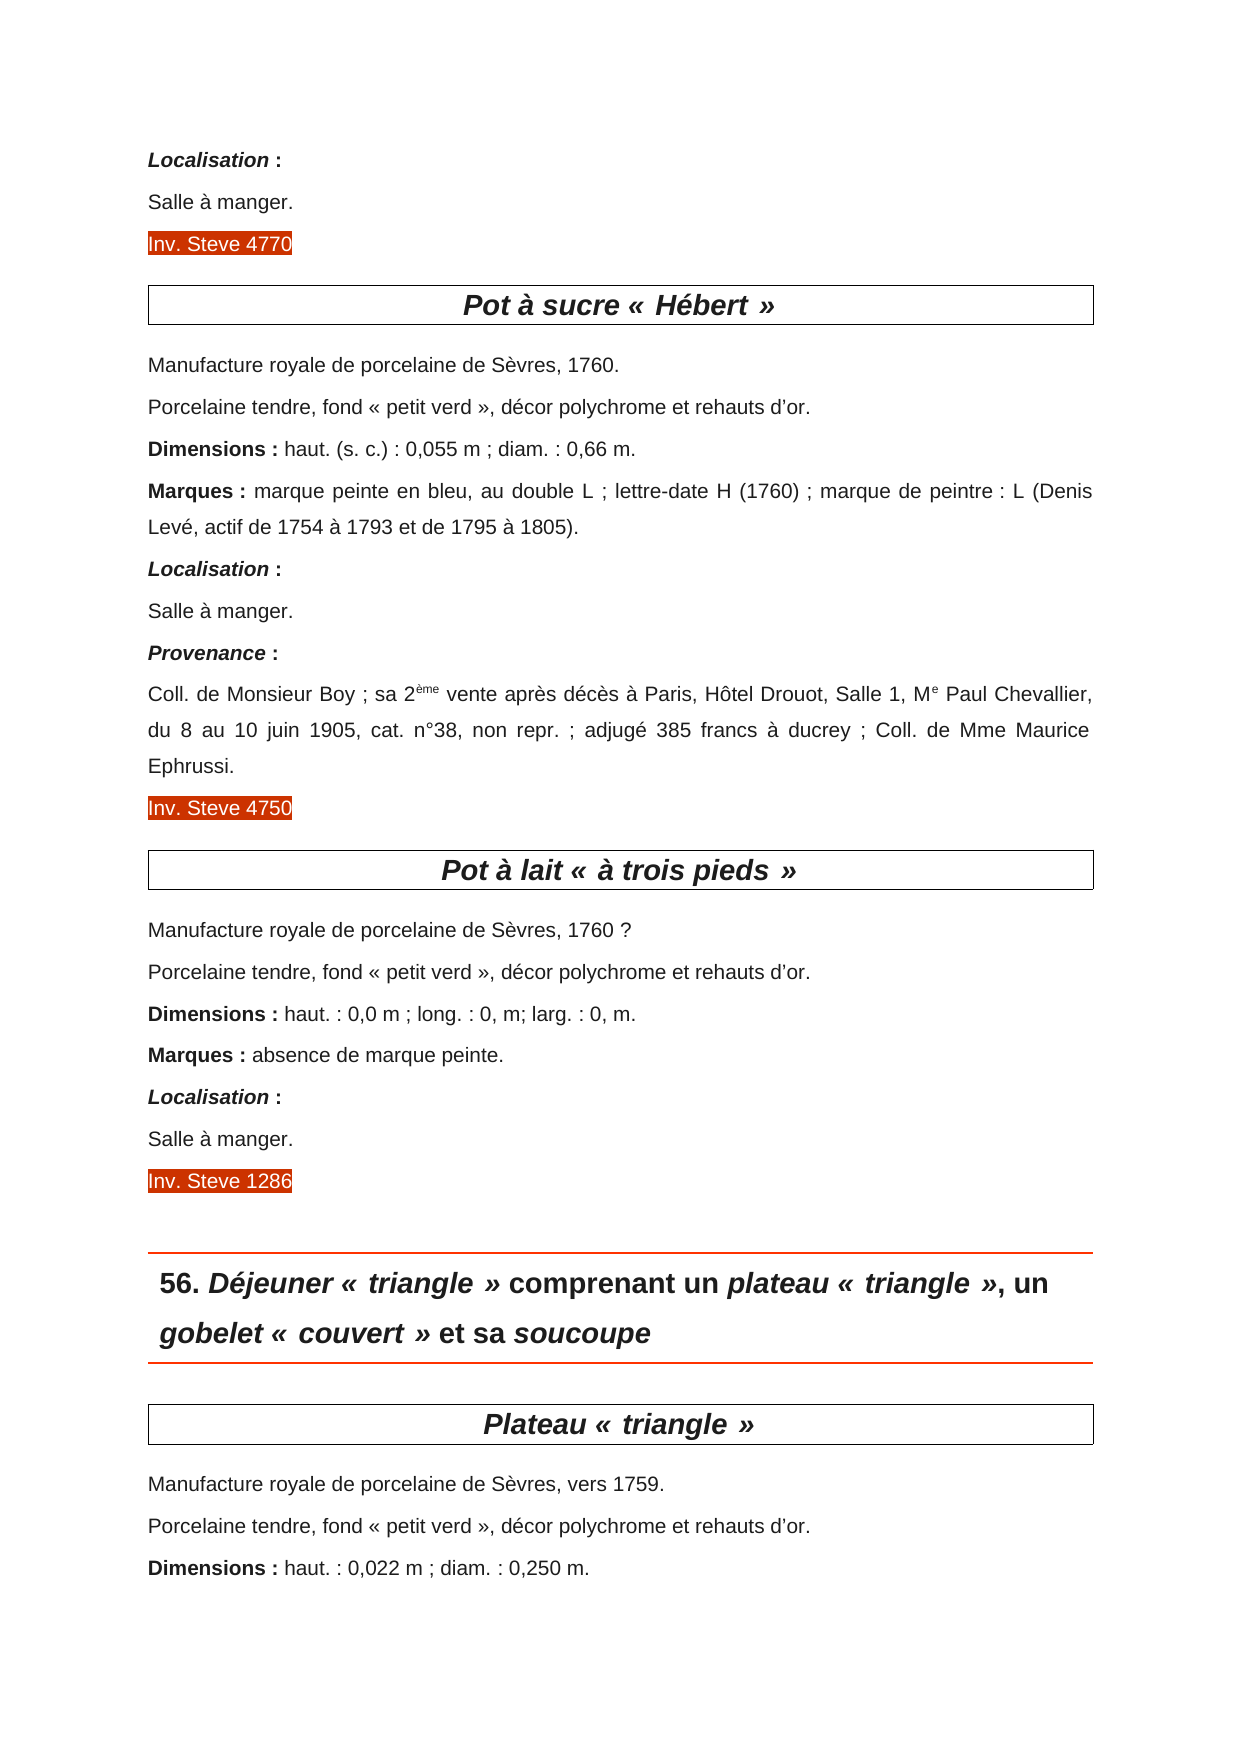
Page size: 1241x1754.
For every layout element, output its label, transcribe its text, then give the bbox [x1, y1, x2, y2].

text Localisation : [148, 148, 1093, 172]
text Dimensions : haut. : 0,0 m ; long. : 0, m; larg. : 0, m. [148, 1001, 1093, 1025]
text Localisation : [148, 557, 1093, 581]
text Dimensions : haut. (s. c.) : 0,055 m ; diam. : 0,66 m. [148, 437, 1093, 461]
text Localisation : [148, 1085, 1093, 1109]
text Marques : marque peinte en bleu, au double L ; lettre-date H (1760) ; marque de peintre : L (Denis Levé, actif de 1754 à 1793 et de 1795 à 1805). [148, 479, 1093, 539]
text Marques : absence de marque peinte. [148, 1043, 1093, 1067]
text Dimensions : haut. : 0,022 m ; diam. : 0,250 m. [148, 1556, 1093, 1580]
text Salle à manger. [148, 189, 1093, 213]
text Inv. Steve 4750 [292, 796, 1093, 820]
subtitle Pot à lait « à trois pieds » [149, 851, 1093, 889]
subtitle Plateau « triangle » [149, 1405, 1093, 1444]
text Salle à manger. [148, 598, 1093, 622]
text Manufacture royale de porcelaine de Sèvres, 1760. [148, 353, 1093, 377]
text Manufacture royale de porcelaine de Sèvres, 1760 ? [148, 918, 1093, 942]
text Porcelaine tendre, fond « petit verd », décor polychrome et rehauts d’or. [148, 1514, 1093, 1538]
text Coll. de Monsieur Boy ; sa 2ème vente après décès à Paris, Hôtel Drouot, Salle 1, Me Paul Chevallier, du 8 au 10 juin 1905, cat. n°38, non repr. ; adjugé 385 francs à ducrey ; Coll. de Mme Maurice Ephrussi. [148, 682, 1093, 778]
text Provenance : [148, 640, 1093, 664]
text Inv. Steve 1286 [292, 1169, 1093, 1193]
text Porcelaine tendre, fond « petit verd », décor polychrome et rehauts d’or. [148, 395, 1093, 419]
text Porcelaine tendre, fond « petit verd », décor polychrome et rehauts d’or. [148, 959, 1093, 983]
text Salle à manger. [148, 1127, 1093, 1151]
subtitle Déjeuner « triangle » comprenant un plateau « triangle », un gobelet « couvert » et sa soucoupe [148, 1254, 1093, 1362]
text Manufacture royale de porcelaine de Sèvres, vers 1759. [148, 1472, 1093, 1496]
text Inv. Steve 4770 [292, 231, 1093, 255]
subtitle Pot à sucre « Hébert » [149, 286, 1093, 324]
